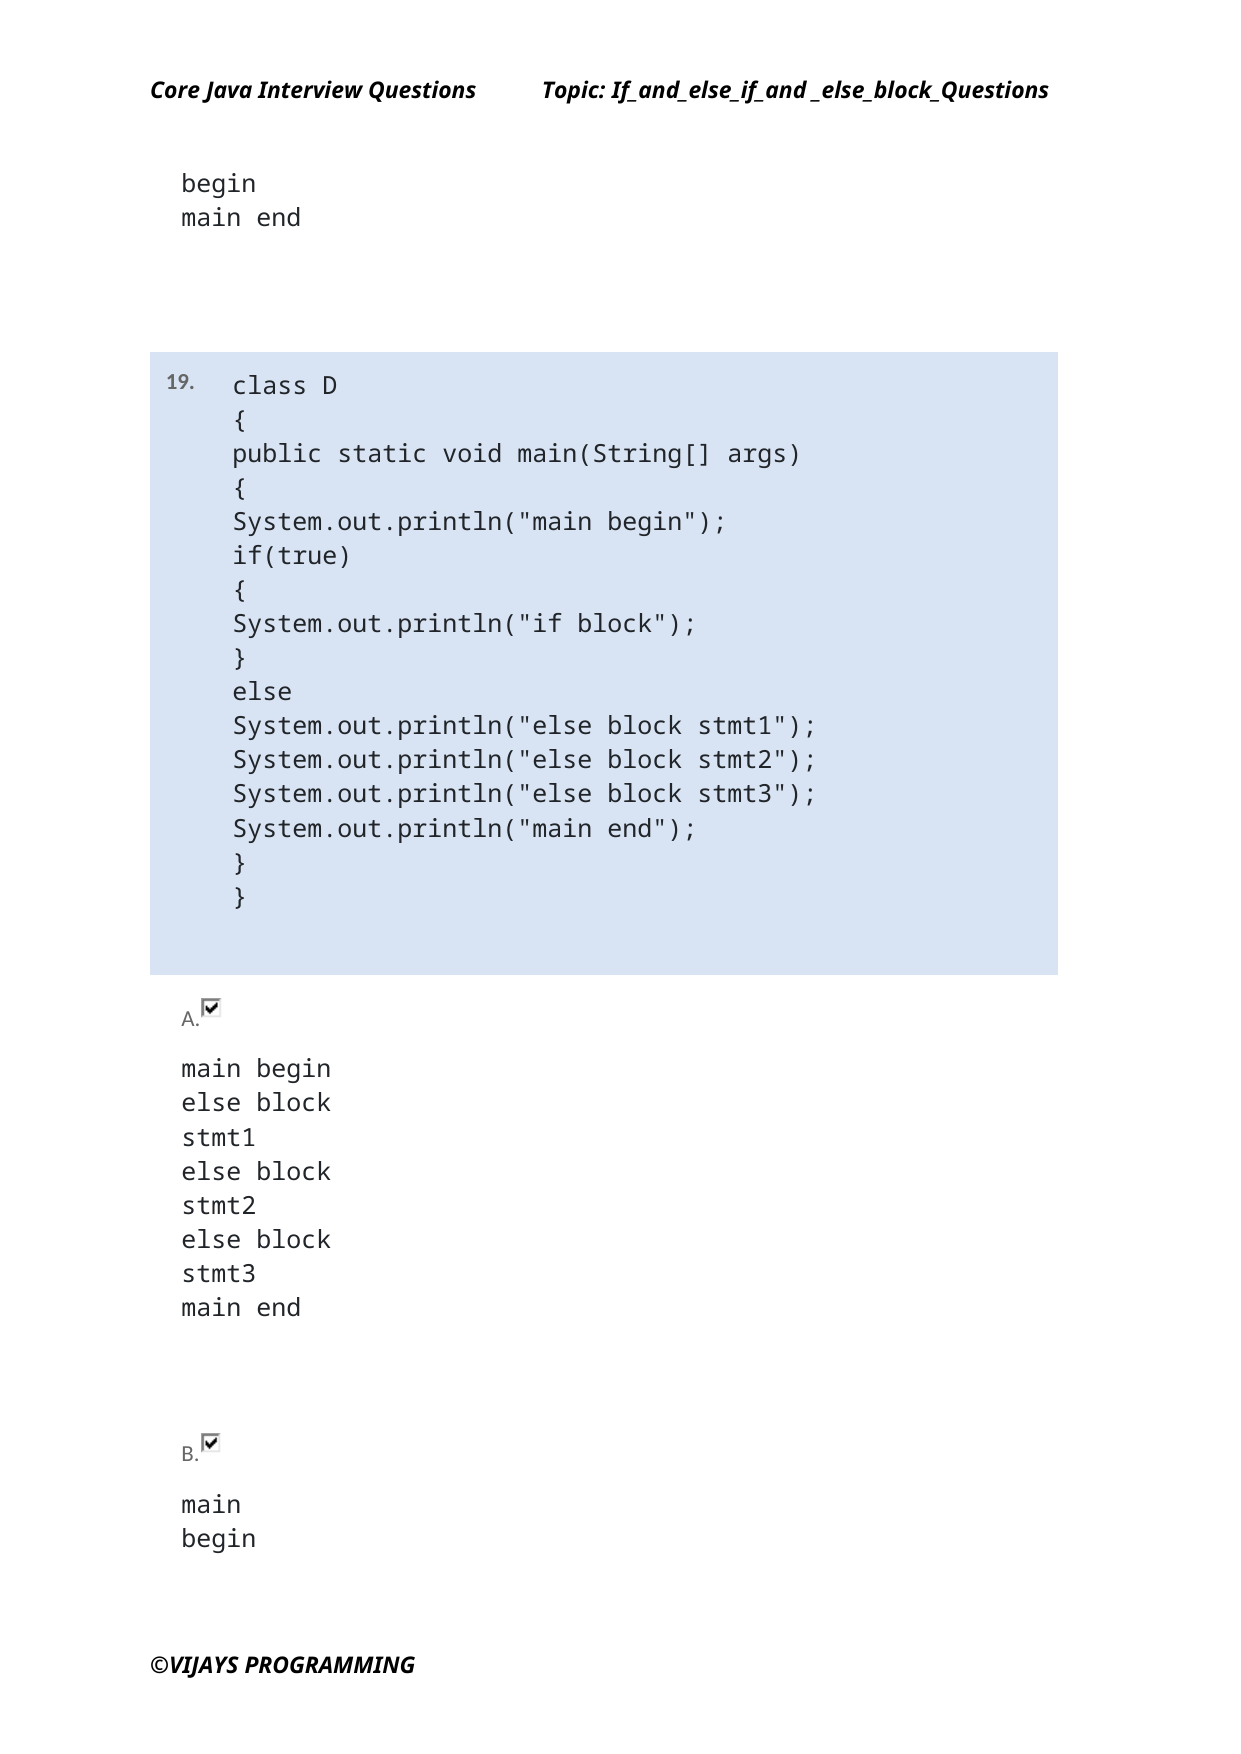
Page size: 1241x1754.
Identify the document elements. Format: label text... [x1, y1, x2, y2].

table_header 19. [150, 352, 216, 975]
table_cell [150, 975, 1090, 1570]
table_cell [150, 150, 1090, 352]
table_header begin main end [181, 166, 319, 336]
table_header [1058, 352, 1090, 975]
table_header class D { public static void main(String[] args) { System.out.println("main begin"); if(true) { System.out.println("if block"); } else System.out.println("else block stmt1"); System.out.println("else block stmt2"); System.out.println("else block stmt3"); System.out.println("main end"); } } [216, 352, 1058, 975]
table_header A. main begin else block stmt1 else block stmt2 else block stmt3 main end [181, 990, 401, 1426]
table_header B. main begin [181, 1426, 319, 1554]
